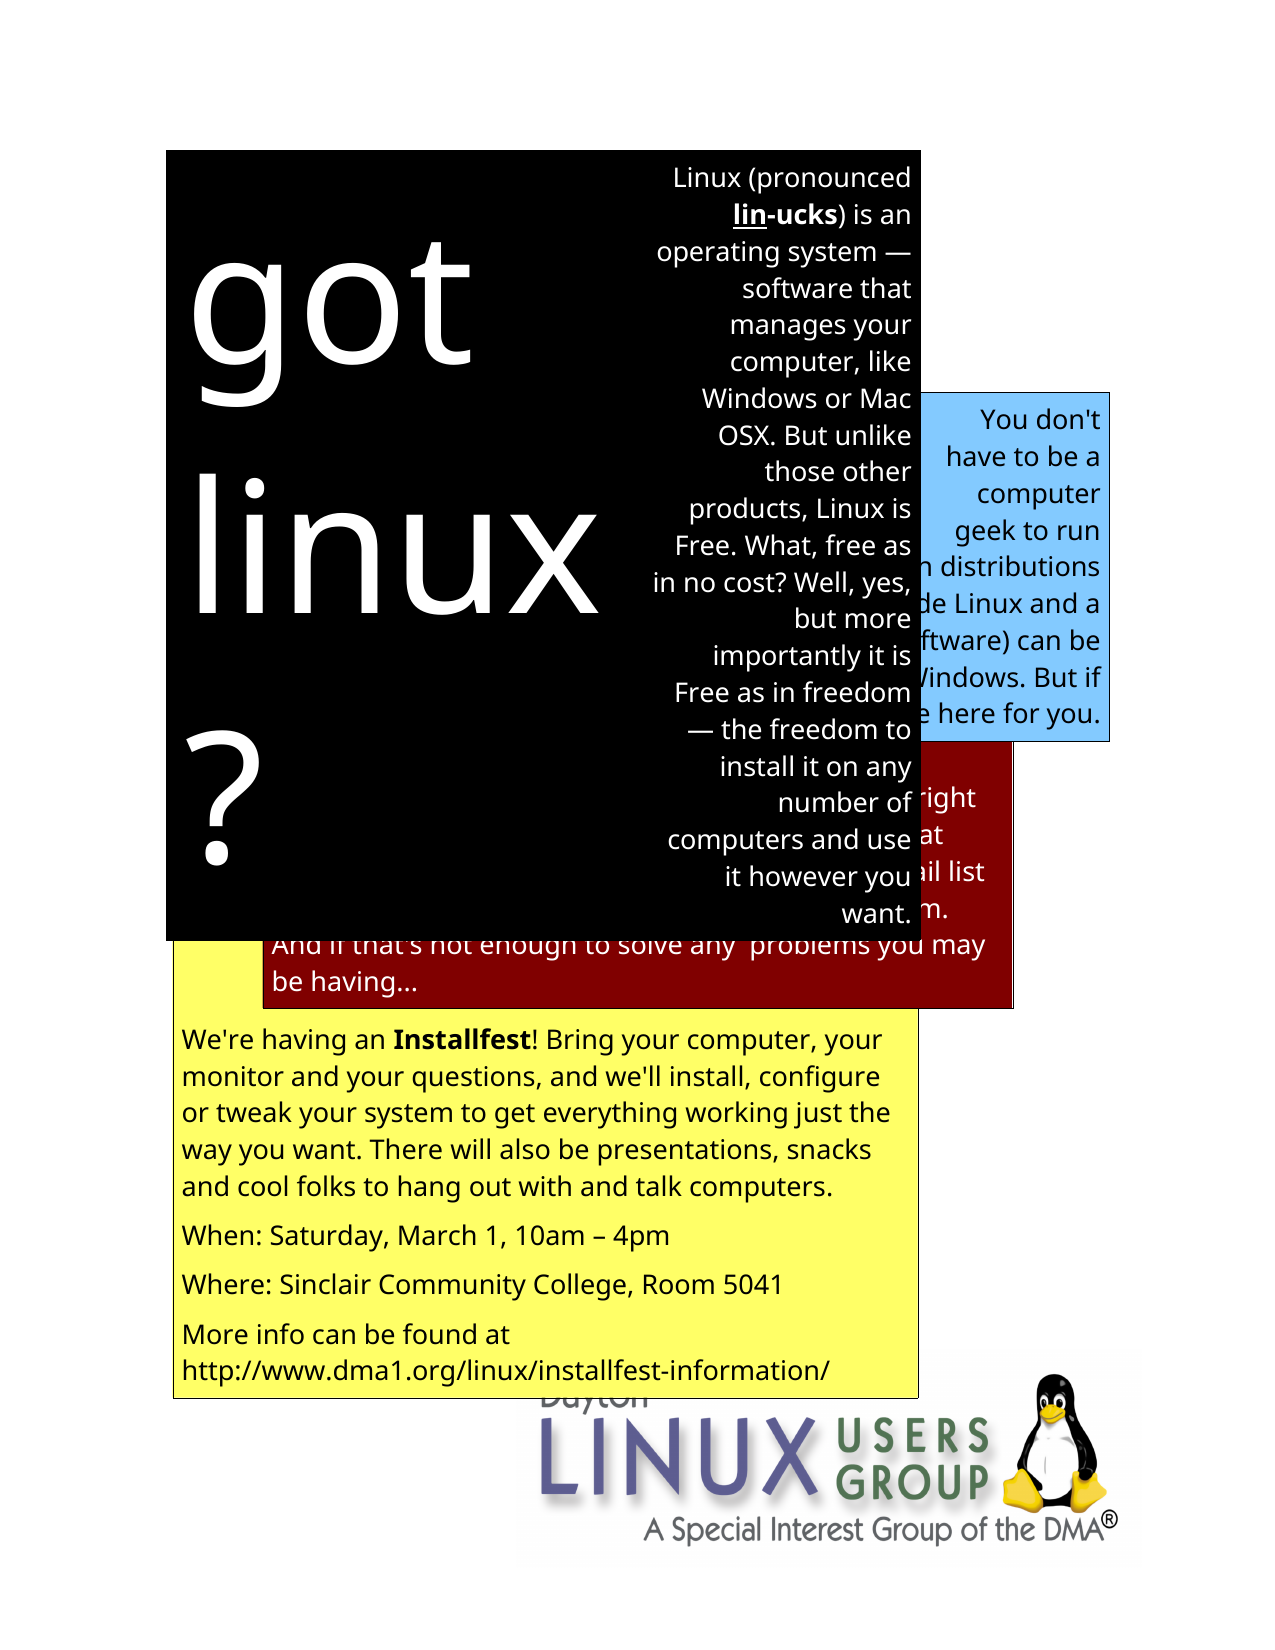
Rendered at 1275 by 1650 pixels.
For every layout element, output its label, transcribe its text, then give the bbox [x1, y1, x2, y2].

text Where: Sinclair Community College, Room 5041 [181, 1266, 909, 1303]
text More info can be found at http://www.dma1.org/linux/installfest-information/ [181, 1315, 909, 1389]
text Linux (pronounced lin-ucks) is an operating system ― software that manages your computer, like Windows or Mac OSX. But unlike those other products, Linux is Free. What, free as in no cost? Well, yes, but more importantly it is Free as in freedom ― the freedom to install it on any number of computers and use it however you want. [175, 159, 911, 931]
text You don't have to be a computer geek to run Linux. Modern distributions (packages that include Linux and a collection of software) can be installed as easily as Windows. But if you do need help, we're here for you. [921, 401, 1101, 732]
picture [515, 1349, 1143, 1568]
text got linux? [184, 168, 629, 917]
text When: Saturday, March 1, 10am – 4pm [181, 1217, 909, 1253]
text We're having an Installfest! Bring your computer, your monitor and your questions, and we'll install, configure or tweak your system to get everything working just the way you want. There will also be presentations, snacks and cool folks to hang out with and talk computers. [181, 941, 909, 1204]
text We meet monthly (the third Thursday at 7pm) at Wright State University (and you can find the room details at http://www.dma1.org/linux/). We also have an e-mail list where you can ask questions about your new system. And if that's not enough to solve any problems you may be having... [271, 779, 1004, 999]
